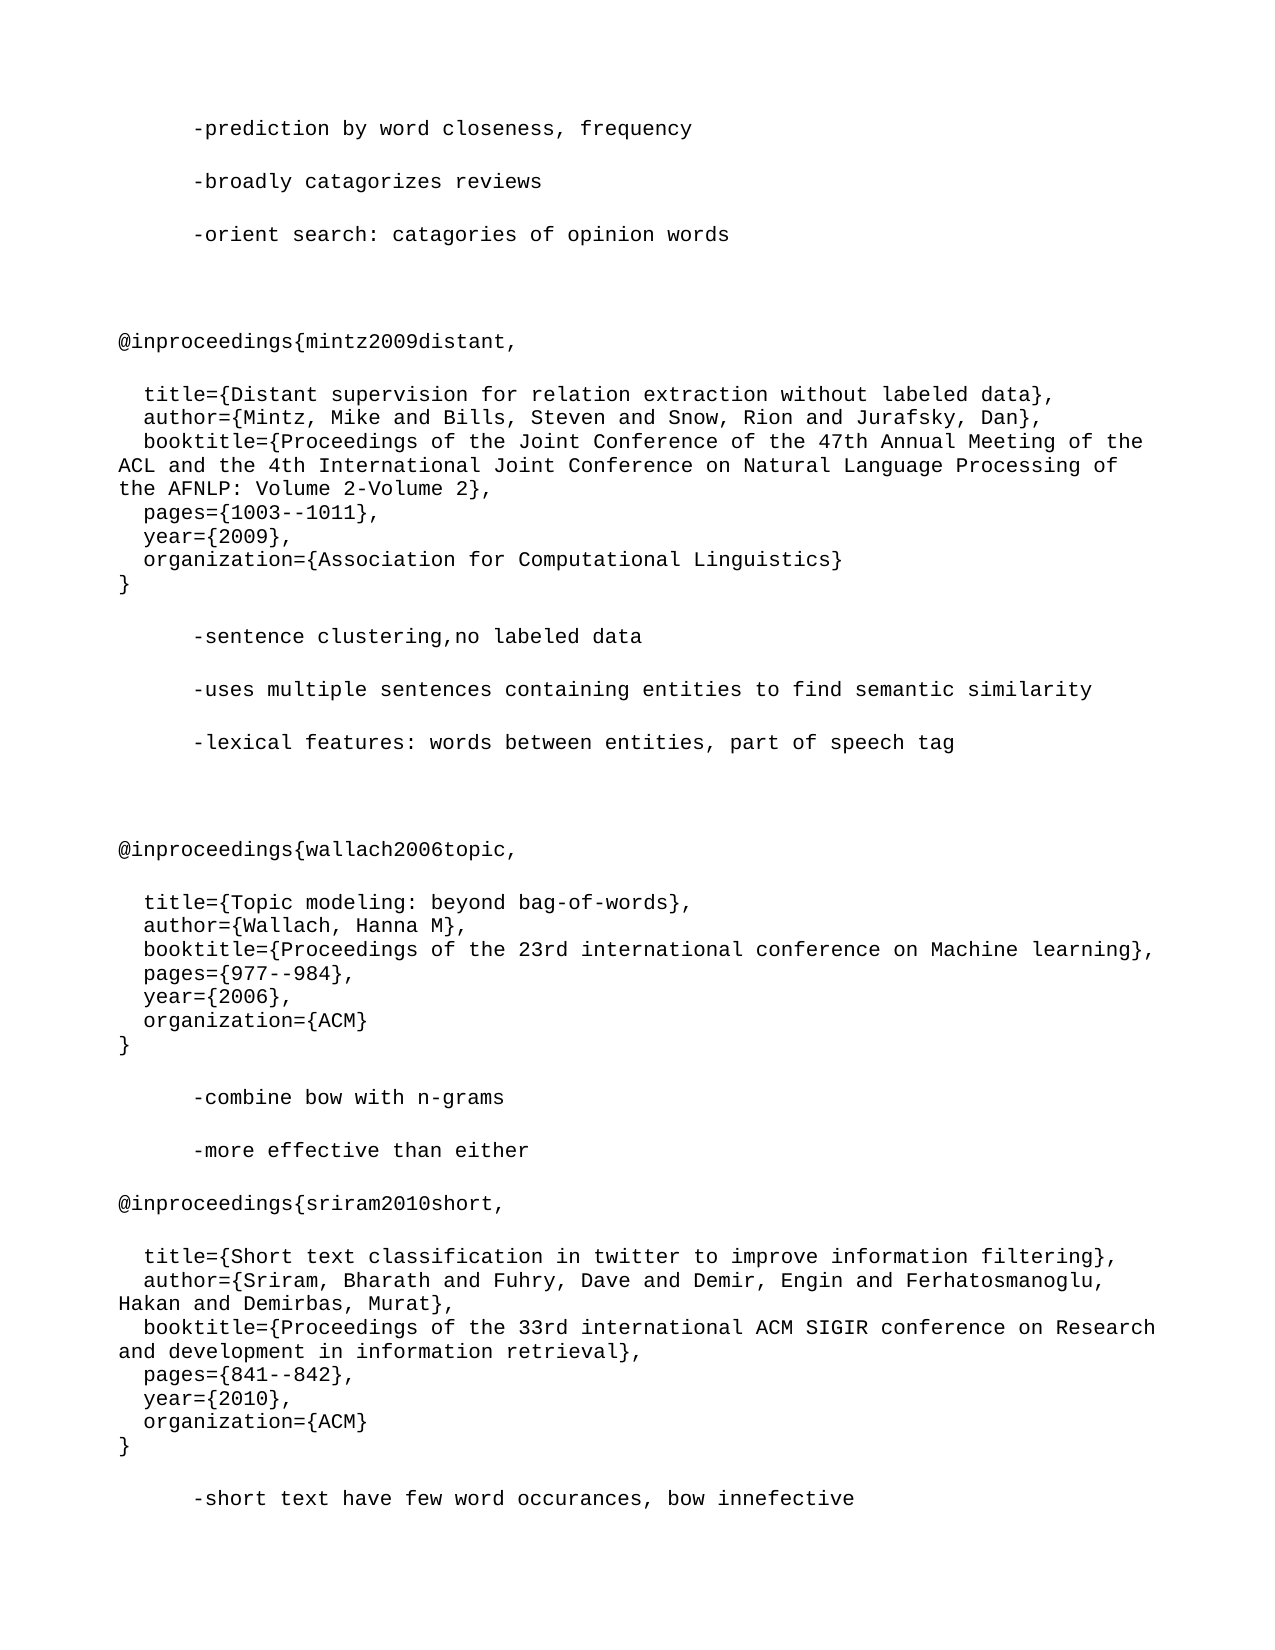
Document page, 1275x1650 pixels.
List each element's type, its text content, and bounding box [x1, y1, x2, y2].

text } [118, 1033, 1157, 1057]
text -combine bow with n-grams [118, 1087, 1157, 1110]
text author={Mintz, Mike and Bills, Steven and Snow, Rion and Jurafsky, Dan}, [118, 407, 1157, 431]
text title={Short text classification in twitter to improve information filtering}, [118, 1246, 1157, 1270]
text pages={977--984}, [118, 963, 1157, 986]
text -uses multiple sentences containing entities to find semantic similarity [118, 679, 1157, 703]
text booktitle={Proceedings of the 33rd international ACM SIGIR conference on Research and development in information retrieval}, [118, 1317, 1157, 1364]
text } [118, 1435, 1157, 1459]
text author={Wallach, Hanna M}, [118, 915, 1157, 939]
text -prediction by word closeness, frequency [118, 118, 1157, 142]
text -lexical features: words between entities, part of speech tag [118, 732, 1157, 756]
text booktitle={Proceedings of the 23rd international conference on Machine learning}, [118, 939, 1157, 963]
text organization={Association for Computational Linguistics} [118, 549, 1157, 573]
text @inproceedings{wallach2006topic, [118, 838, 1157, 862]
text @inproceedings{mintz2009distant, [118, 331, 1157, 354]
text title={Distant supervision for relation extraction without labeled data}, [118, 384, 1157, 407]
text -more effective than either [118, 1140, 1157, 1163]
text title={Topic modeling: beyond bag-of-words}, [118, 892, 1157, 915]
text year={2006}, [118, 986, 1157, 1010]
text pages={1003--1011}, [118, 502, 1157, 526]
text -broadly catagorizes reviews [118, 171, 1157, 195]
text @inproceedings{sriram2010short, [118, 1193, 1157, 1217]
text organization={ACM} [118, 1412, 1157, 1435]
text } [118, 573, 1157, 597]
text organization={ACM} [118, 1010, 1157, 1033]
text year={2009}, [118, 526, 1157, 549]
text -orient search: catagories of opinion words [118, 224, 1157, 248]
text -sentence clustering,no labeled data [118, 626, 1157, 650]
text year={2010}, [118, 1388, 1157, 1412]
text booktitle={Proceedings of the Joint Conference of the 47th Annual Meeting of the ACL and the 4th International Joint Conference on Natural Language Processing of the AFNLP: Volume 2-Volume 2}, [118, 431, 1157, 502]
text pages={841--842}, [118, 1364, 1157, 1388]
text -short text have few word occurances, bow innefective [118, 1488, 1157, 1512]
text author={Sriram, Bharath and Fuhry, Dave and Demir, Engin and Ferhatosmanoglu, Hakan and Demirbas, Murat}, [118, 1270, 1157, 1317]
